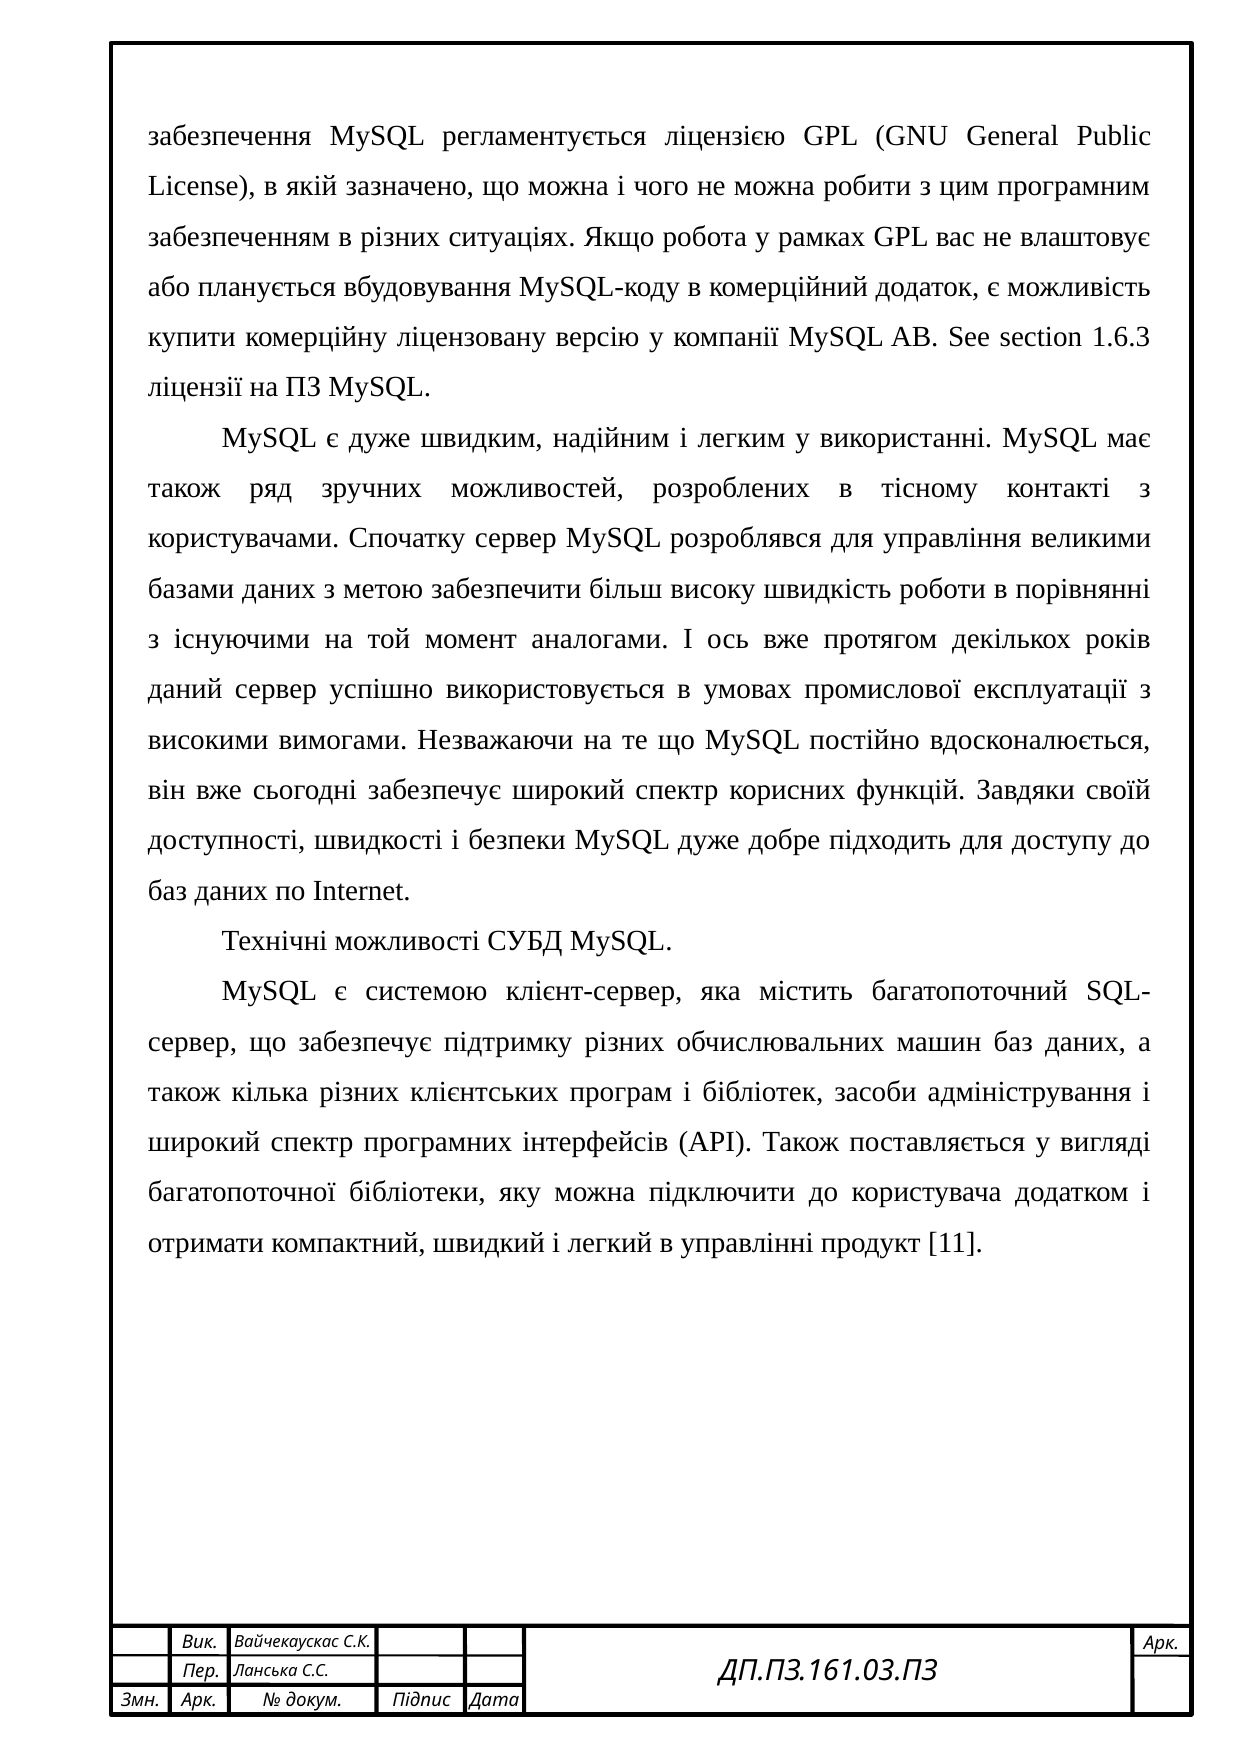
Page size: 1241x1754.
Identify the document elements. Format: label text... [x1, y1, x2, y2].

text Технічні можливості СУБД MySQL. [148, 923, 1152, 957]
text MySQL є системою клієнт-сервер, яка містить багатопоточний SQL-сервер, що забезпечує підтримку різних обчислювальних машин баз даних, а також кілька різних клієнтських програм і бібліотек, засоби адміністрування і широкий спектр програмних інтерфейсів (API). Також поставляється у вигляді багатопоточної бібліотеки, яку можна підключити до користувача додатком і отримати компактний, швидкий і легкий в управлінні продукт [11]. [148, 973, 1152, 1258]
text MySQL є дуже швидким, надійним і легким у використанні. MySQL має також ряд зручних можливостей, розроблених в тісному контакті з користувачами. Спочатку сервер MySQL розроблявся для управління великими базами даних з метою забезпечити більш високу швидкість роботи в порівнянні з існуючими на той момент аналогами. І ось вже протягом декількох років даний сервер успішно використовується в умовах промислової експлуатації з високими вимогами. Незважаючи на те що MySQL постійно вдосконалюється, він вже сьогодні забезпечує широкий спектр корисних функцій. Завдяки своїй доступності, швидкості і безпеки MySQL дуже добре підходить для доступу до баз даних по Internet. [148, 420, 1152, 906]
text забезпечення MySQL регламентується ліцензією GPL (GNU General Public License), в якій зазначено, що можна і чого не можна робити з цим програмним забезпеченням в різних ситуаціях. Якщо робота у рамках GPL вас не влаштовує або планується вбудовування MySQL-коду в комерційний додаток, є можливість купити комерційну ліцензовану версію у компанії MySQL AB. See section 1.6.3 ліцензії на ПЗ MySQL. [148, 118, 1152, 403]
